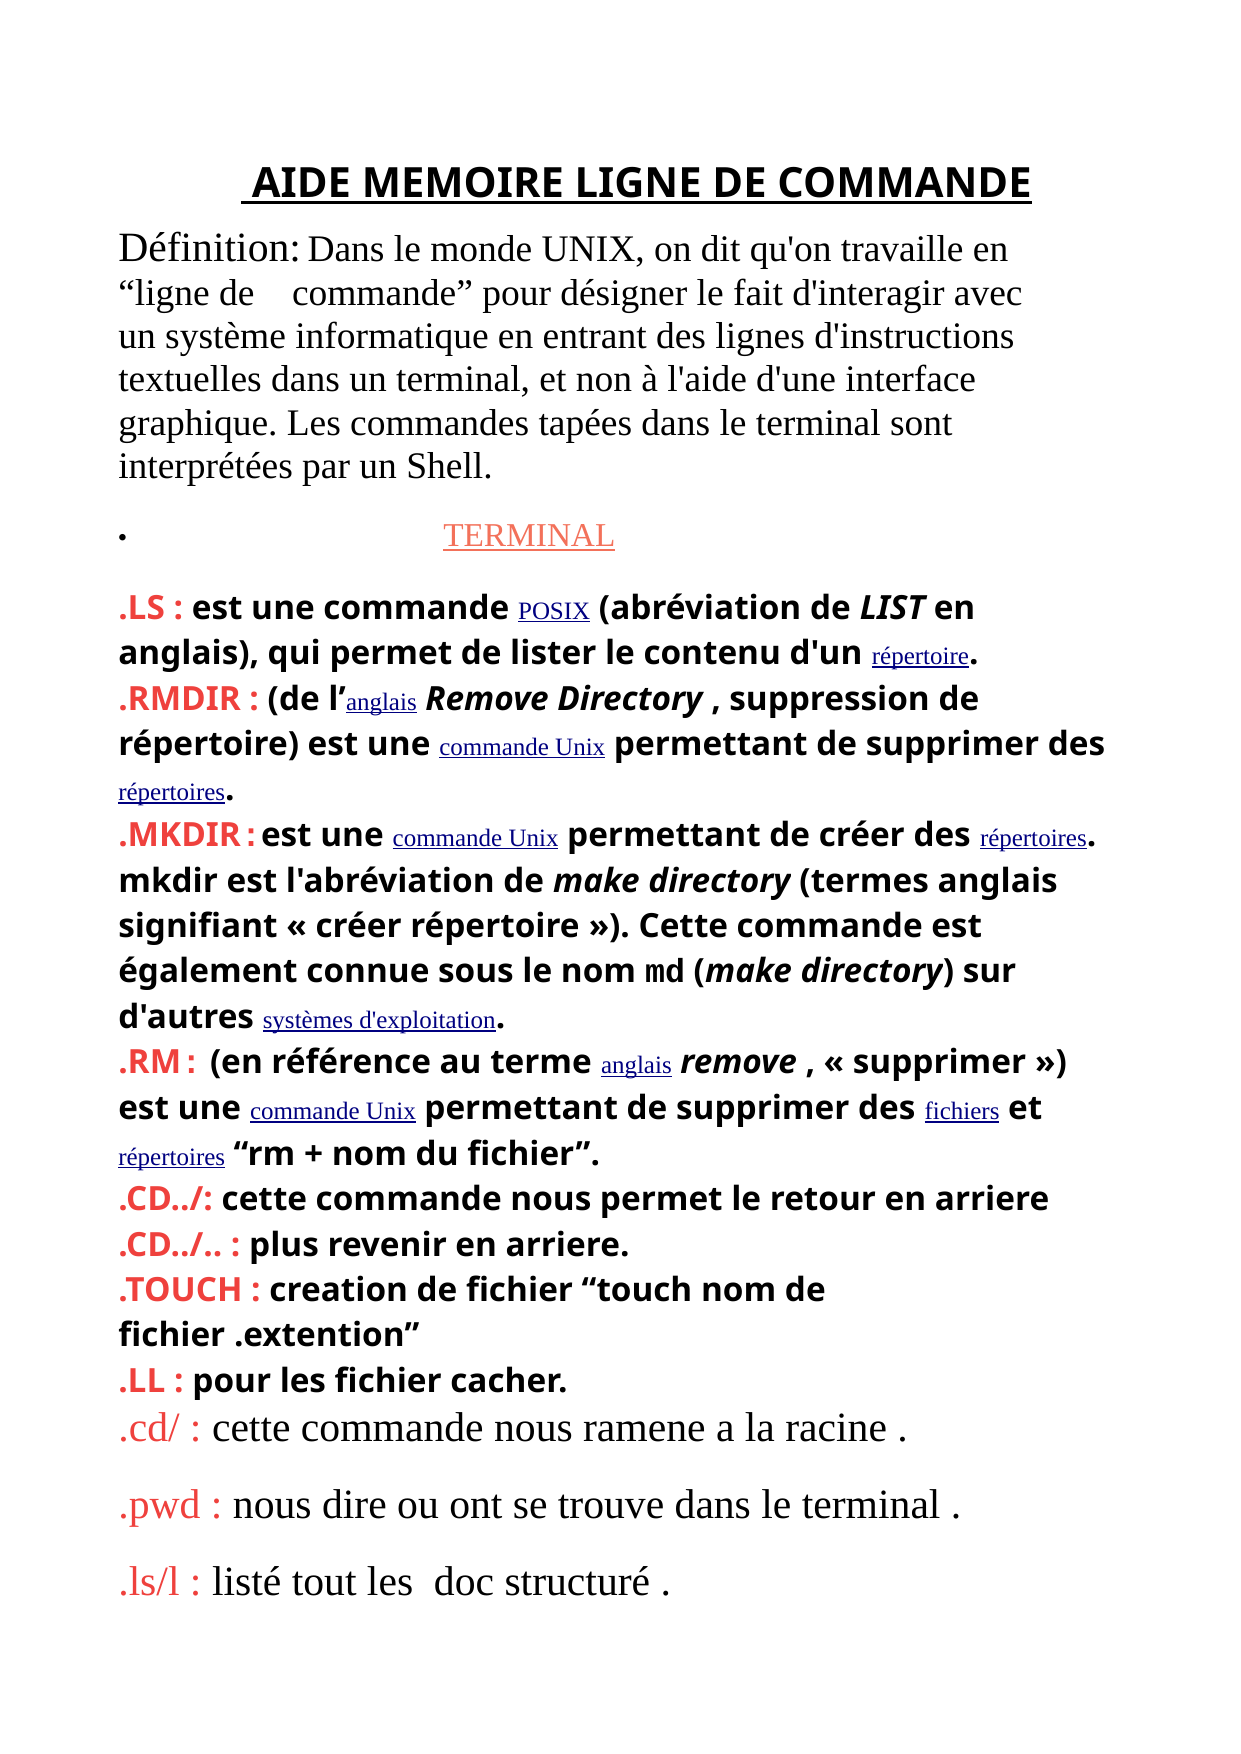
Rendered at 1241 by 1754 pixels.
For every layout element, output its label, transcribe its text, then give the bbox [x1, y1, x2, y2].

text .TOUCH : creation de fichier “touch nom de fichier .extention” [118, 1266, 1122, 1357]
text .ls/l : listé tout les doc structuré . [118, 1557, 1063, 1605]
text .RMDIR : (de l’anglais Remove Directory , suppression de répertoire) est une commande Unix permettant de supprimer des répertoires. [118, 674, 1122, 811]
text .MKDIR:est une commande Unix permettant de créer des répertoires. mkdir est l'abréviation de make directory (termes anglais signifiant « créer répertoire »). Cette commande est également connue sous le nom md (make directory) sur d'autres systèmes d'exploitation. [118, 811, 1122, 1038]
text .RM: (en référence au terme anglais remove , « supprimer ») est une commande Unix permettant de supprimer des fichiers et répertoires “rm + nom du fichier”. [118, 1038, 1122, 1175]
list .cd/ : cette commande nous ramene a la racine . [118, 1402, 1063, 1450]
text .CD../.. : plus revenir en arriere. [118, 1220, 1122, 1266]
text .pwd : nous dire ou ont se trouve dans le terminal . [118, 1479, 1063, 1527]
title AIDE MEMOIRE LIGNE DE COMMANDE [118, 143, 1122, 210]
list Définition: Dans le monde UNIX, on dit qu'on travaille en “ligne de commande” pour désigner le fait d'interagir avec un système informatique en entrant des lignes d'instructions textuelles dans un terminal, et non à l'aide d'une interface graphique. Les commandes tapées dans le terminal sont interprétées par un Shell. [118, 223, 1063, 486]
list TERMINAL [118, 516, 1063, 554]
text .LS : est une commande POSIX (abréviation de LIST en anglais), qui permet de lister le contenu d'un répertoire. [118, 583, 1122, 674]
text .LL : pour les fichier cacher. [118, 1357, 1122, 1402]
text .CD../: cette commande nous permet le retour en arriere [118, 1175, 1122, 1220]
